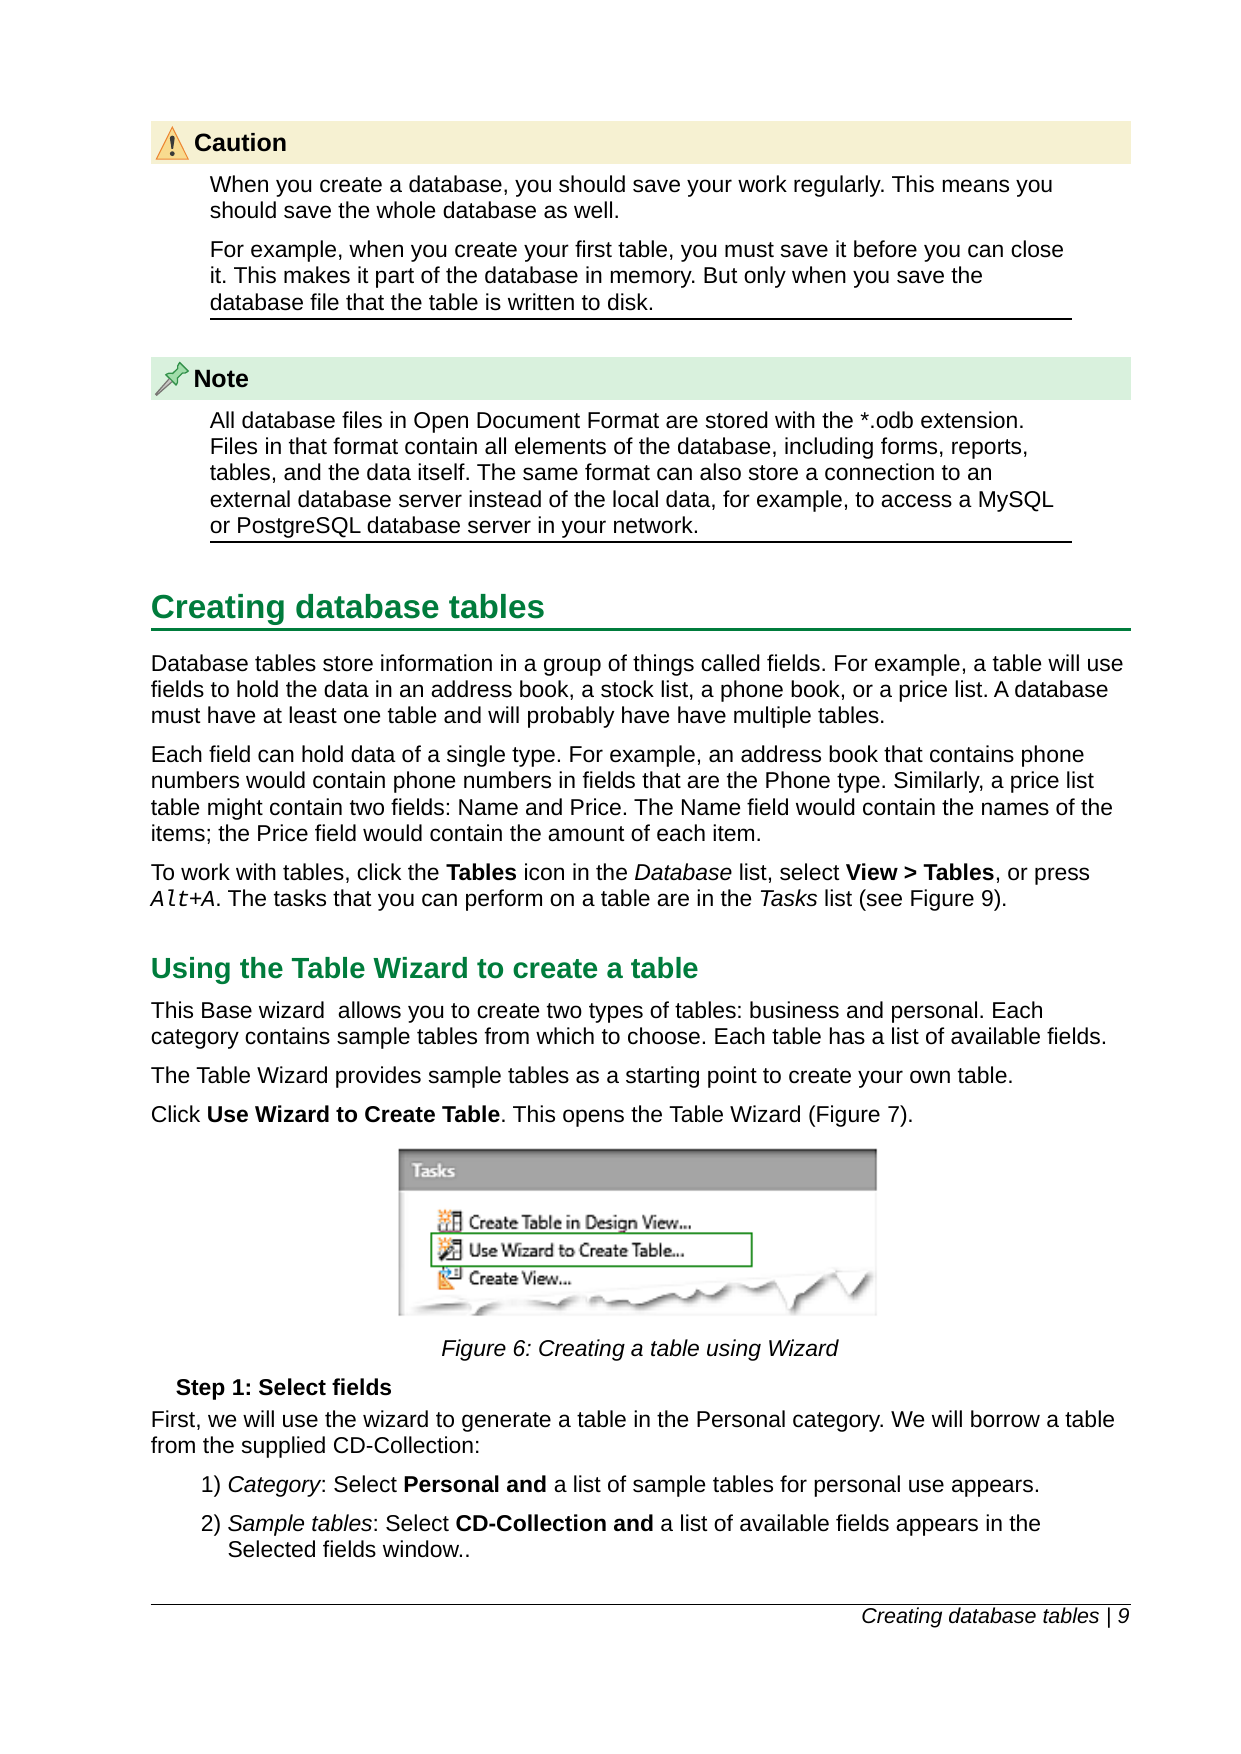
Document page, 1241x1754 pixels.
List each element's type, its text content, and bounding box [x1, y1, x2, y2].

text Click Use Wizard to Create Table. This opens the Table Wizard (Figure 7). [151, 1101, 1131, 1127]
subtitle Caution [151, 121, 1131, 164]
text Figure 6: Creating a table using Wizard [398, 1335, 883, 1361]
list Category: Select Personal and a list of sample tables for personal use appears. [227, 1471, 1131, 1498]
text Step 1: Select fields [176, 1373, 1131, 1400]
text The Table Wizard provides sample tables as a starting point to create your own table. [151, 1062, 1131, 1088]
text For example, when you create your first table, you must save it before you can close it. This makes it part of the database in memory. But only when you save the database file that the table is written to disk. [209, 236, 1072, 320]
text When you create a database, you should save your work regularly. This means you should save the whole database as well. [209, 171, 1072, 224]
picture [398, 1139, 884, 1323]
text Database tables store information in a group of things called fields. For example, a table will use fields to hold the data in an address book, a stock list, a phone book, or a price list. A database must have at least one table and will probably have have multiple tables. [151, 649, 1131, 728]
text All database files in Open Document Format are stored with the *.odb extension. Files in that format contain all elements of the database, including forms, reports, tables, and the data itself. The same format can also store a connection to an external database server instead of the local data, for example, to access a MySQL or PostgreSQL database server in your network. [209, 407, 1072, 543]
text This Base wizard allows you to create two types of tables: business and personal. Each category contains sample tables from which to choose. Each table has a list of available fields. [151, 997, 1131, 1049]
list Sample tables: Select CD-Collection and a list of available fields appears in the Selected fields window.. [227, 1510, 1131, 1563]
subtitle Creating database tables [151, 587, 1131, 628]
subtitle Note [151, 357, 1131, 400]
text Each field can hold data of a single type. For example, an address book that contains phone numbers would contain phone numbers in fields that are the Phone type. Similarly, a price list table might contain two fields: Name and Price. The Name field would contain the names of the items; the Price field would contain the amount of each item. [151, 741, 1131, 846]
text To work with tables, click the Tables icon in the Database list, select View > Tables, or press Alt+A. The tasks that you can perform on a table are in the Tasks list (see Figure 9). [151, 859, 1131, 914]
list First, we will use the wizard to generate a table in the Personal category. We will borrow a table from the supplied CD-Collection: [151, 1406, 1131, 1459]
subtitle Using the Table Wizard to create a table [151, 951, 1131, 984]
